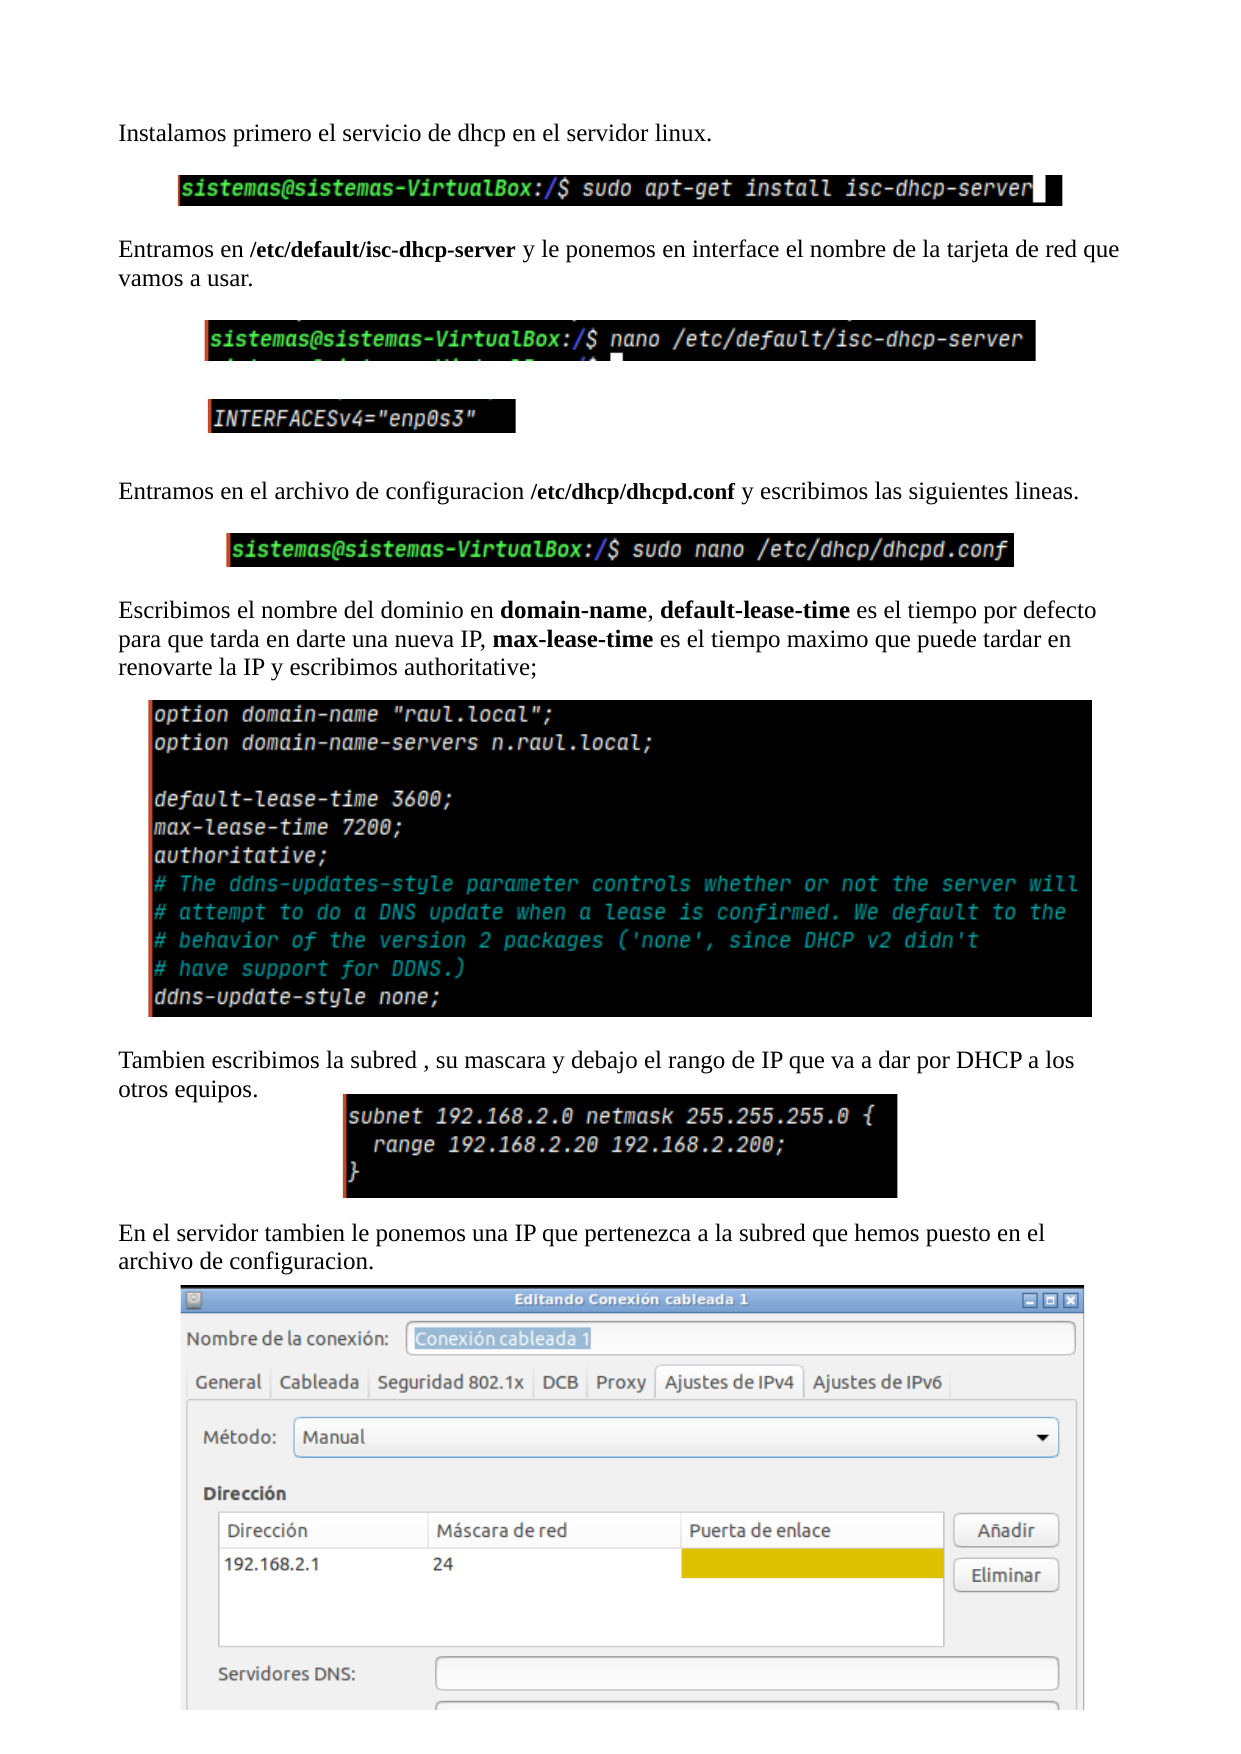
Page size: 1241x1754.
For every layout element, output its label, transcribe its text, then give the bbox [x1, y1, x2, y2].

picture [204, 320, 1036, 361]
text Escribimos el nombre del dominio en domain-name, default-lease-time es el tiempo por defecto para que tarda en darte una nueva IP, max-lease-time es el tiempo maximo que puede tardar en renovarte la IP y escribimos authoritative; [118, 595, 1122, 681]
text Instalamos primero el servicio de dhcp en el servidor linux. [118, 118, 1122, 147]
text En el servidor tambien le ponemos una IP que pertenezca a la subred que hemos puesto en el archivo de configuracion. [118, 1218, 1122, 1275]
picture [177, 175, 1063, 206]
picture [207, 399, 516, 433]
text Entramos en /etc/default/isc-dhcp-server y le ponemos en interface el nombre de la tarjeta de red que vamos a usar. [118, 234, 1122, 292]
picture [226, 533, 1014, 567]
picture [342, 1094, 898, 1198]
picture [148, 700, 1092, 1017]
text Entramos en el archivo de configuracion /etc/dhcp/dhcpd.conf y escribimos las siguientes lineas. [118, 476, 1122, 505]
picture [180, 1285, 1085, 1710]
text Tambien escribimos la subred , su mascara y debajo el rango de IP que va a dar por DHCP a los otros equipos. [118, 1045, 1122, 1103]
